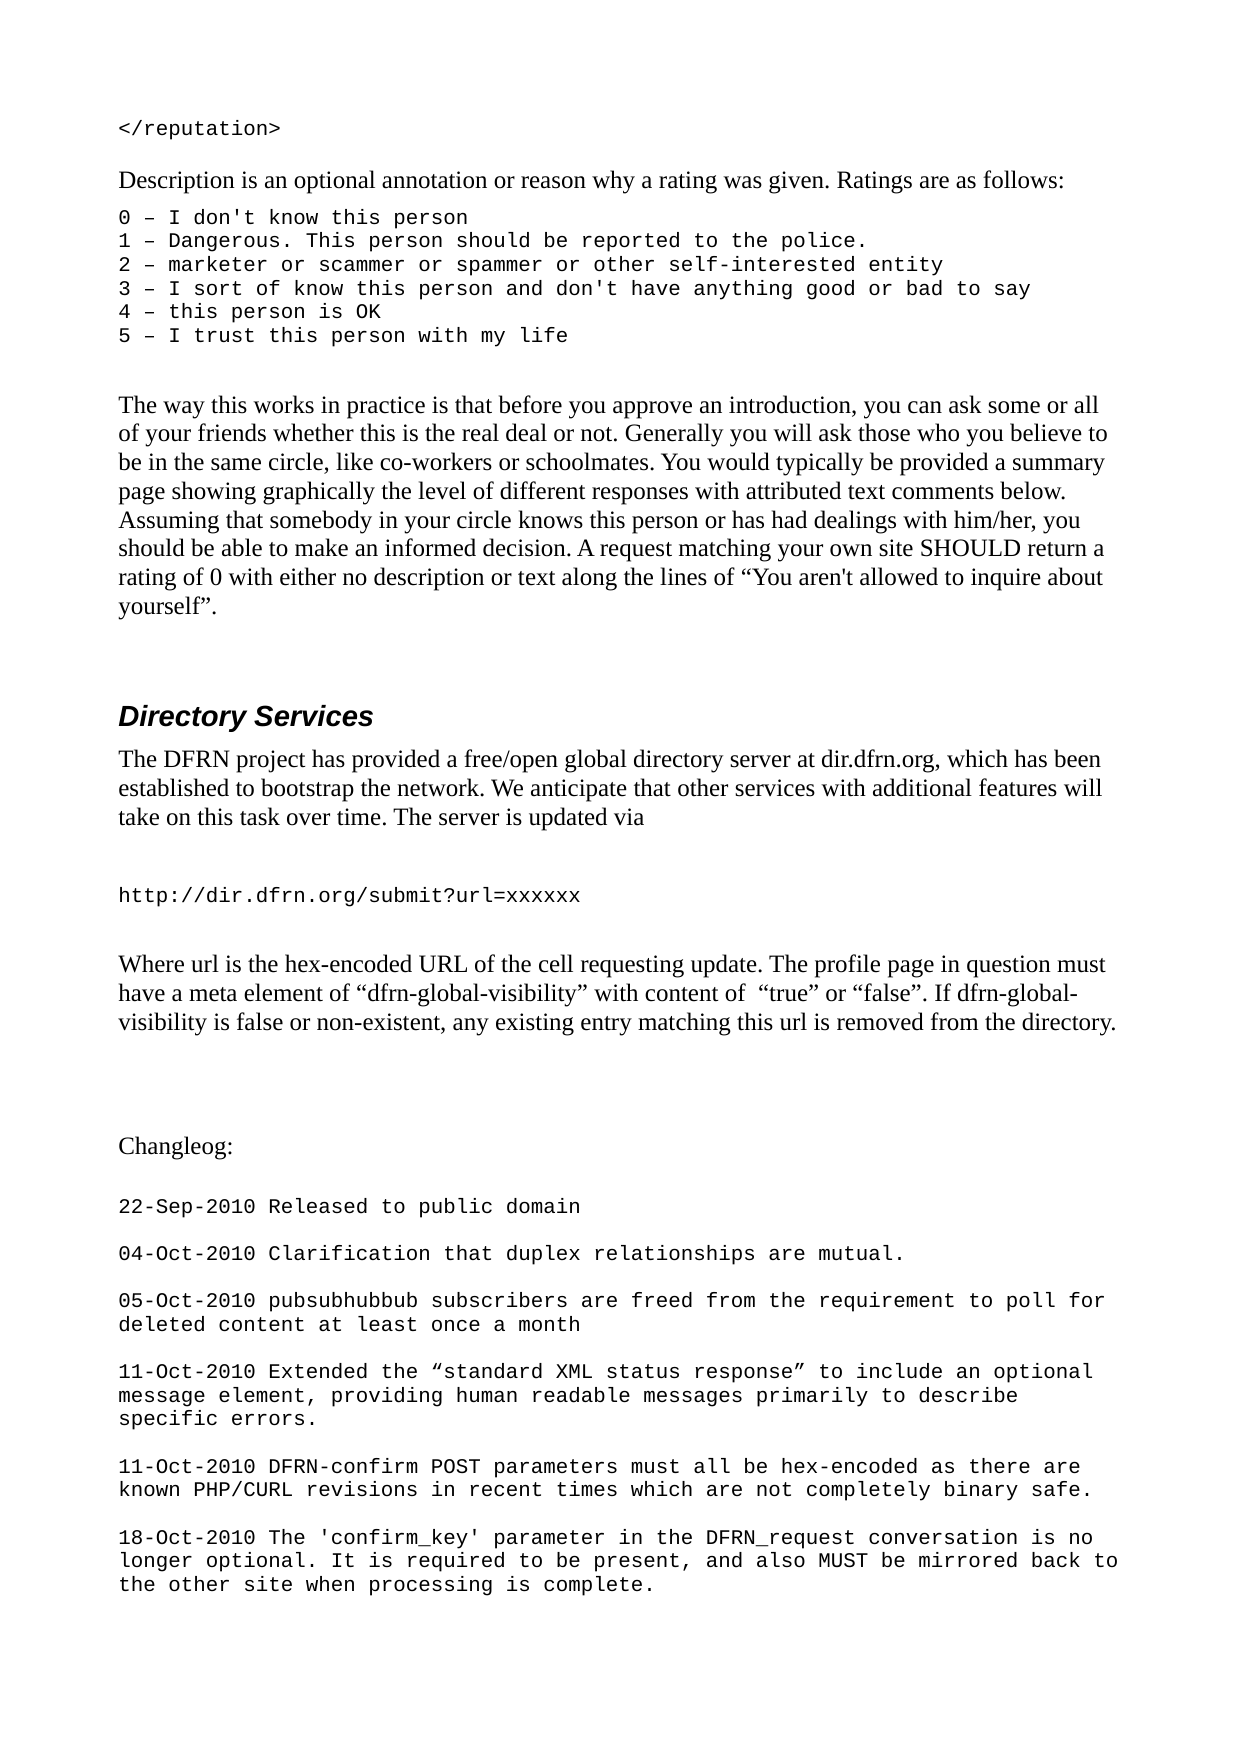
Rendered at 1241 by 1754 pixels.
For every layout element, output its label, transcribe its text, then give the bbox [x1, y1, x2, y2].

text 18-Oct-2010 The 'confirm_key' parameter in the DFRN_request conversation is no longer optional. It is required to be present, and also MUST be mirrored back to the other site when processing is complete. [118, 1527, 1122, 1598]
text Description is an optional annotation or reason why a rating was given. Ratings are as follows: [118, 165, 1122, 194]
text 2 – marketer or scammer or spammer or other self-interested entity [118, 254, 1122, 278]
text 11-Oct-2010 Extended the “standard XML status response” to include an optional message element, providing human readable messages primarily to describe specific errors. [118, 1361, 1122, 1432]
text 5 – I trust this person with my life [118, 325, 1122, 348]
text Where url is the hex-encoded URL of the cell requesting update. The profile page in question must have a meta element of “dfrn-global-visibility” with content of “true” or “false”. If dfrn-global-visibility is false or non-existent, any existing entry matching this url is removed from the directory. [118, 949, 1122, 1036]
text 1 – Dangerous. This person should be reported to the police. [118, 230, 1122, 254]
text 0 – I don't know this person [118, 207, 1122, 230]
text 22-Sep-2010 Released to public domain [118, 1196, 1122, 1219]
subtitle Directory Services [118, 698, 1122, 732]
text </reputation> [118, 118, 1122, 142]
text 05-Oct-2010 pubsubhubbub subscribers are freed from the requirement to poll for deleted content at least once a month [118, 1290, 1122, 1337]
text 4 – this person is OK [118, 301, 1122, 325]
text The way this works in practice is that before you approve an introduction, you can ask some or all of your friends whether this is the real deal or not. Generally you will ask those who you believe to be in the same circle, like co-workers or schoolmates. You would typically be provided a summary page showing graphically the level of different responses with attributed text comments below. Assuming that somebody in your circle knows this person or has had dealings with him/her, you should be able to make an informed decision. A request matching your own site SHOULD return a rating of 0 with either no description or text along the lines of “You aren't allowed to inquire about yourself”. [118, 390, 1122, 620]
text The DFRN project has provided a free/open global directory server at dir.dfrn.org, which has been established to bootstrap the network. We anticipate that other services with additional features will take on this task over time. The server is updated via [118, 744, 1122, 831]
text Changleog: [118, 1131, 1122, 1159]
text 3 – I sort of know this person and don't have anything good or bad to say [118, 278, 1122, 301]
text 11-Oct-2010 DFRN-confirm POST parameters must all be hex-encoded as there are known PHP/CURL revisions in recent times which are not completely binary safe. [118, 1456, 1122, 1503]
text 04-Oct-2010 Clarification that duplex relationships are mutual. [118, 1243, 1122, 1267]
text http://dir.dfrn.org/submit?url=xxxxxx [118, 884, 1122, 908]
